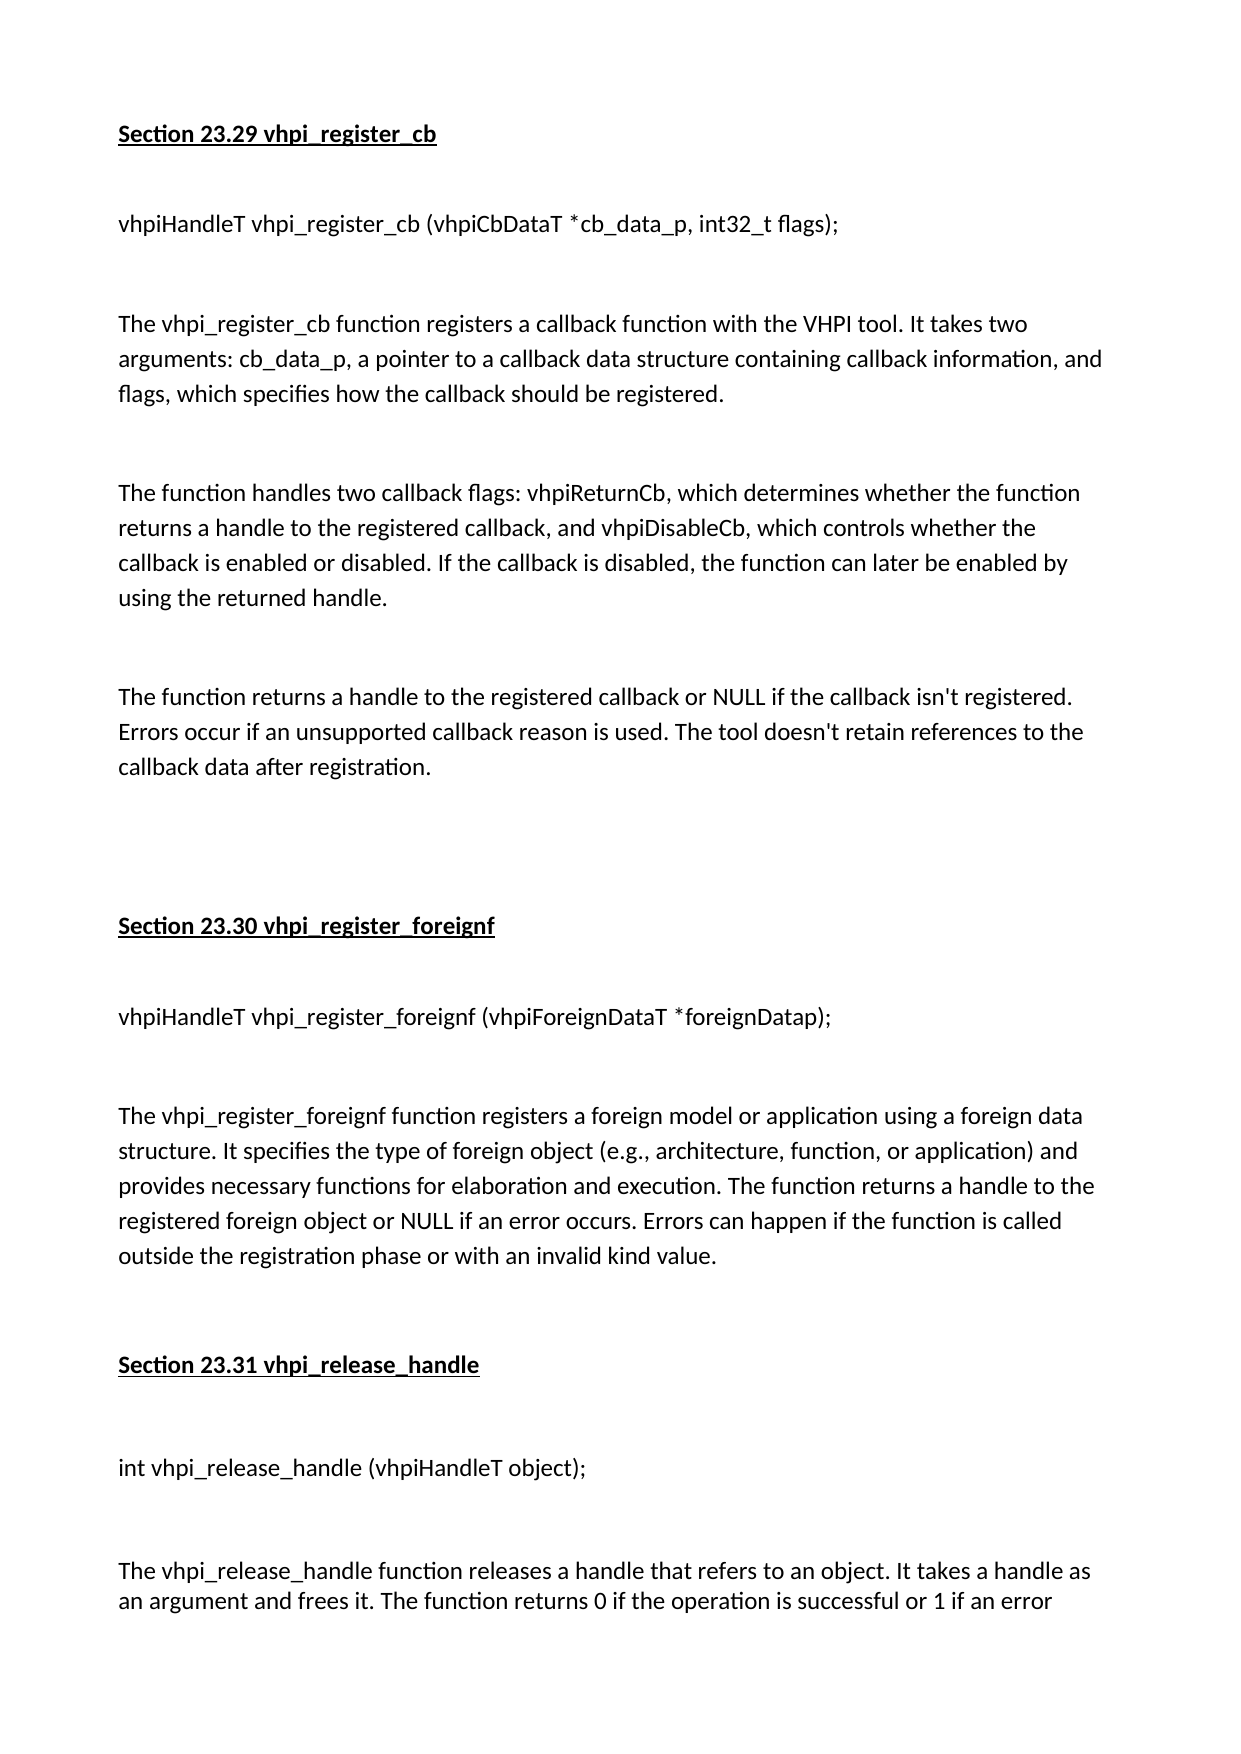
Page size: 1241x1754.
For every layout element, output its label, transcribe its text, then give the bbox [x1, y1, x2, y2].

text The vhpi_register_foreignf function registers a foreign model or application using a foreign data structure. It specifies the type of foreign object (e.g., architecture, function, or application) and provides necessary functions for elaboration and execution. The function returns a handle to the registered foreign object or NULL if an error occurs. Errors can happen if the function is called outside the registration phase or with an invalid kind value. [118, 1100, 1122, 1271]
text Section 23.29 vhpi_register_cb [118, 118, 1122, 149]
text vhpiHandleT vhpi_register_cb (vhpiCbDataT *cb_data_p, int32_t flags); [118, 209, 1122, 239]
text The function handles two callback flags: vhpiReturnCb, which determines whether the function returns a handle to the registered callback, and vhpiDisableCb, which controls whether the callback is enabled or disabled. If the callback is disabled, the function can later be enabled by using the returned handle. [118, 477, 1122, 612]
text The vhpi_register_cb function registers a callback function with the VHPI tool. It takes two arguments: cb_data_p, a pointer to a callback data structure containing callback information, and flags, which specifies how the callback should be registered. [118, 308, 1122, 408]
text int vhpi_release_handle (vhpiHandleT object); [118, 1452, 1122, 1483]
text vhpiHandleT vhpi_register_foreignf (vhpiForeignDataT *foreignDatap); [118, 1001, 1122, 1031]
text Section 23.30 vhpi_register_foreignf [118, 910, 1122, 941]
text The function returns a handle to the registered callback or NULL if the callback isn't registered. Errors occur if an unsupported callback reason is used. The tool doesn't retain references to the callback data after registration. [118, 681, 1122, 782]
text Section 23.31 vhpi_release_handle [118, 1349, 1122, 1380]
text The vhpi_release_handle function releases a handle that refers to an object. It takes a handle as an argument and frees it. The function returns 0 if the operation is successful or 1 if an error [118, 1555, 1122, 1616]
